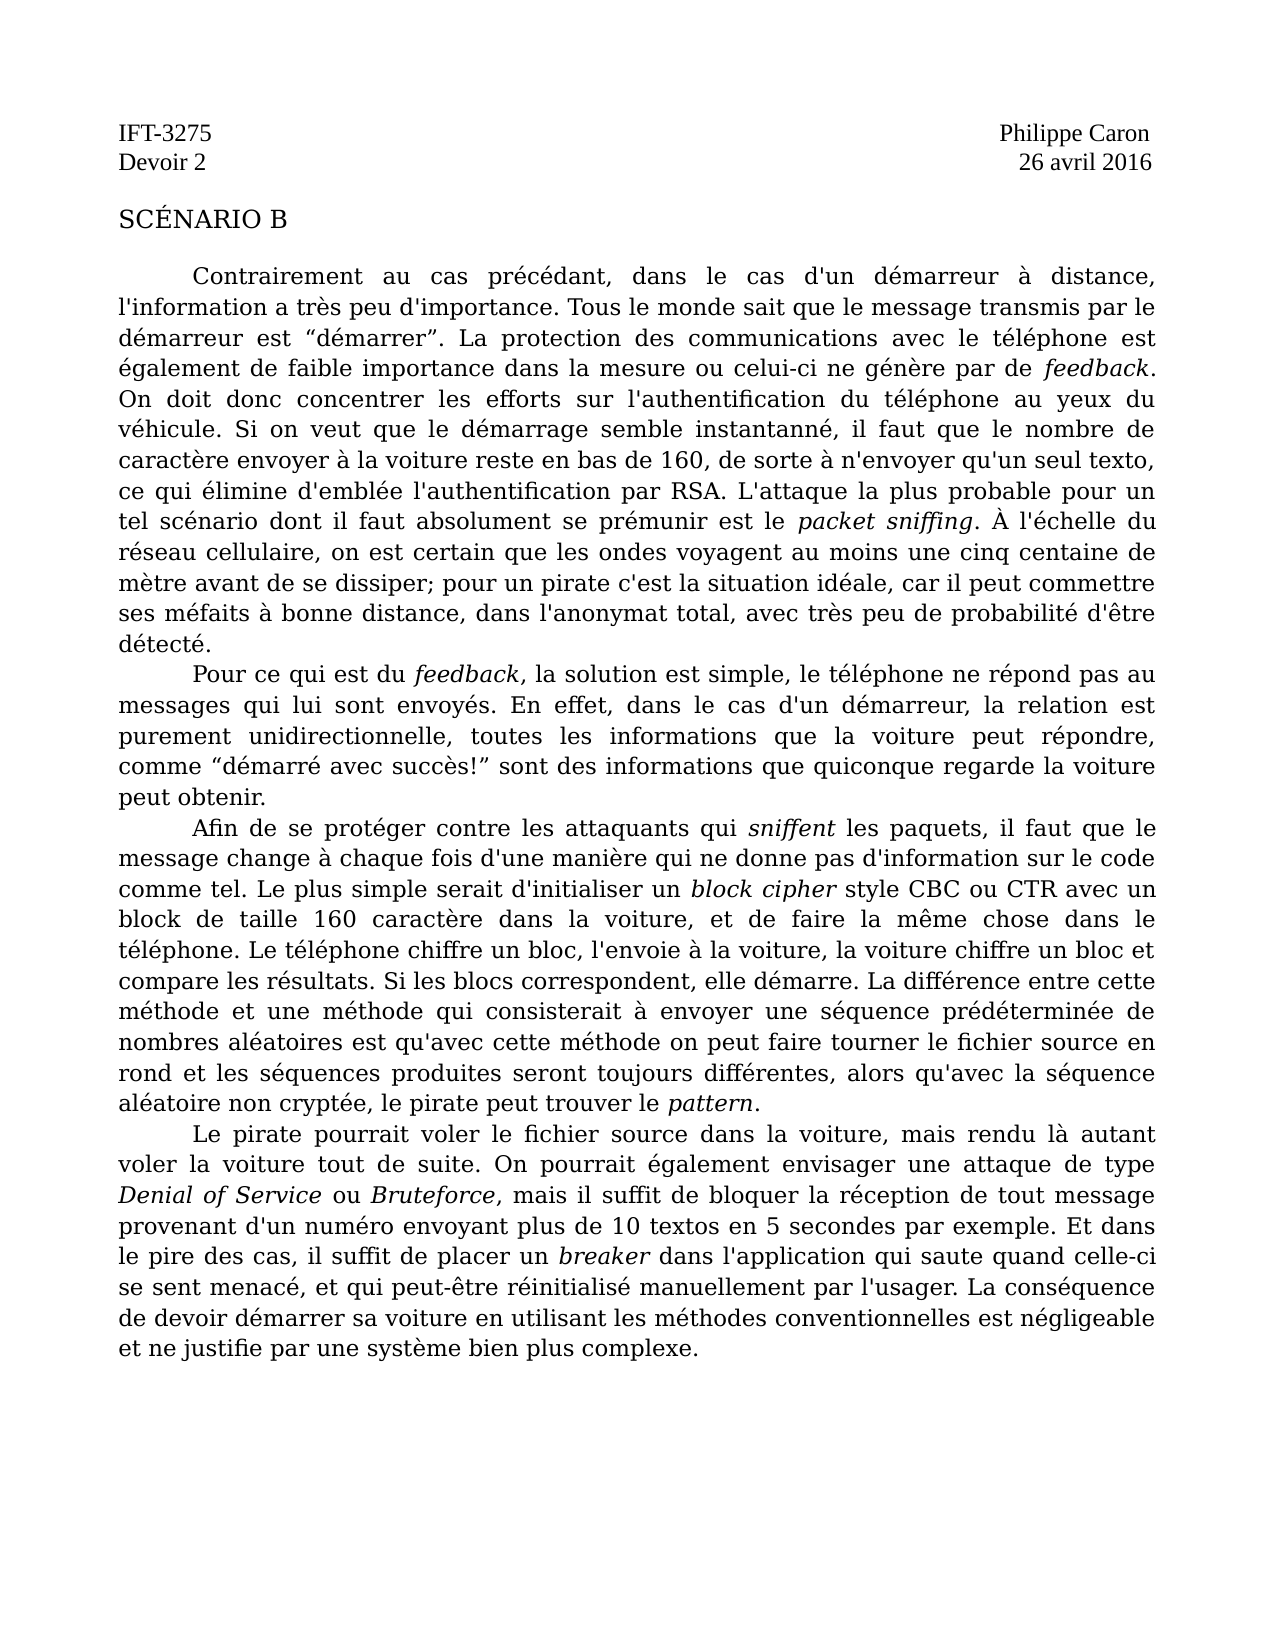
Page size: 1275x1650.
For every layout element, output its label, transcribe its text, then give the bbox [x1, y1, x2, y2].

text Pour ce qui est du feedback, la solution est simple, le téléphone ne répond pas au messages qui lui sont envoyés. En effet, dans le cas d'un démarreur, la relation est purement unidirectionnelle, toutes les informations que la voiture peut répondre, comme “démarré avec succès!” sont des informations que quiconque regarde la voiture peut obtenir. [118, 662, 1157, 811]
text Afin de se protéger contre les attaquants qui sniffent les paquets, il faut que le message change à chaque fois d'une manière qui ne donne pas d'information sur le code comme tel. Le plus simple serait d'initialiser un block cipher style CBC ou CTR avec un block de taille 160 caractère dans la voiture, et de faire la même chose dans le téléphone. Le téléphone chiffre un bloc, l'envoie à la voiture, la voiture chiffre un bloc et compare les résultats. Si les blocs correspondent, elle démarre. La différence entre cette méthode et une méthode qui consisterait à envoyer une séquence prédéterminée de nombres aléatoires est qu'avec cette méthode on peut faire tourner le fichier source en rond et les séquences produites seront toujours différentes, alors qu'avec la séquence aléatoire non cryptée, le pirate peut trouver le pattern. [118, 815, 1157, 1117]
text Contrairement au cas précédant, dans le cas d'un démarreur à distance, l'information a très peu d'importance. Tous le monde sait que le message transmis par le démarreur est “démarrer”. La protection des communications avec le téléphone est également de faible importance dans la mesure ou celui-ci ne génère par de feedback. On doit donc concentrer les efforts sur l'authentification du téléphone au yeux du véhicule. Si on veut que le démarrage semble instantanné, il faut que le nombre de caractère envoyer à la voiture reste en bas de 160, de sorte à n'envoyer qu'un seul texto, ce qui élimine d'emblée l'authentification par RSA. L'attaque la plus probable pour un tel scénario dont il faut absolument se prémunir est le packet sniffing. À l'échelle du réseau cellulaire, on est certain que les ondes voyagent au moins une cinq centaine de mètre avant de se dissiper; pour un pirate c'est la situation idéale, car il peut commettre ses méfaits à bonne distance, dans l'anonymat total, avec très peu de probabilité d'être détecté. [118, 263, 1157, 658]
text Le pirate pourrait voler le fichier source dans la voiture, mais rendu là autant voler la voiture tout de suite. On pourrait également envisager une attaque de type Denial of Service ou Bruteforce, mais il suffit de bloquer la réception de tout message provenant d'un numéro envoyant plus de 10 textos en 5 secondes par exemple. Et dans le pire des cas, il suffit de placer un breaker dans l'application qui saute quand celle-ci se sent menacé, et qui peut-être réinitialisé manuellement par l'usager. La conséquence de devoir démarrer sa voiture en utilisant les méthodes conventionnelles est négligeable et ne justifie par une système bien plus complexe. [118, 1121, 1157, 1362]
text SCÉNARIO B [118, 205, 1157, 234]
